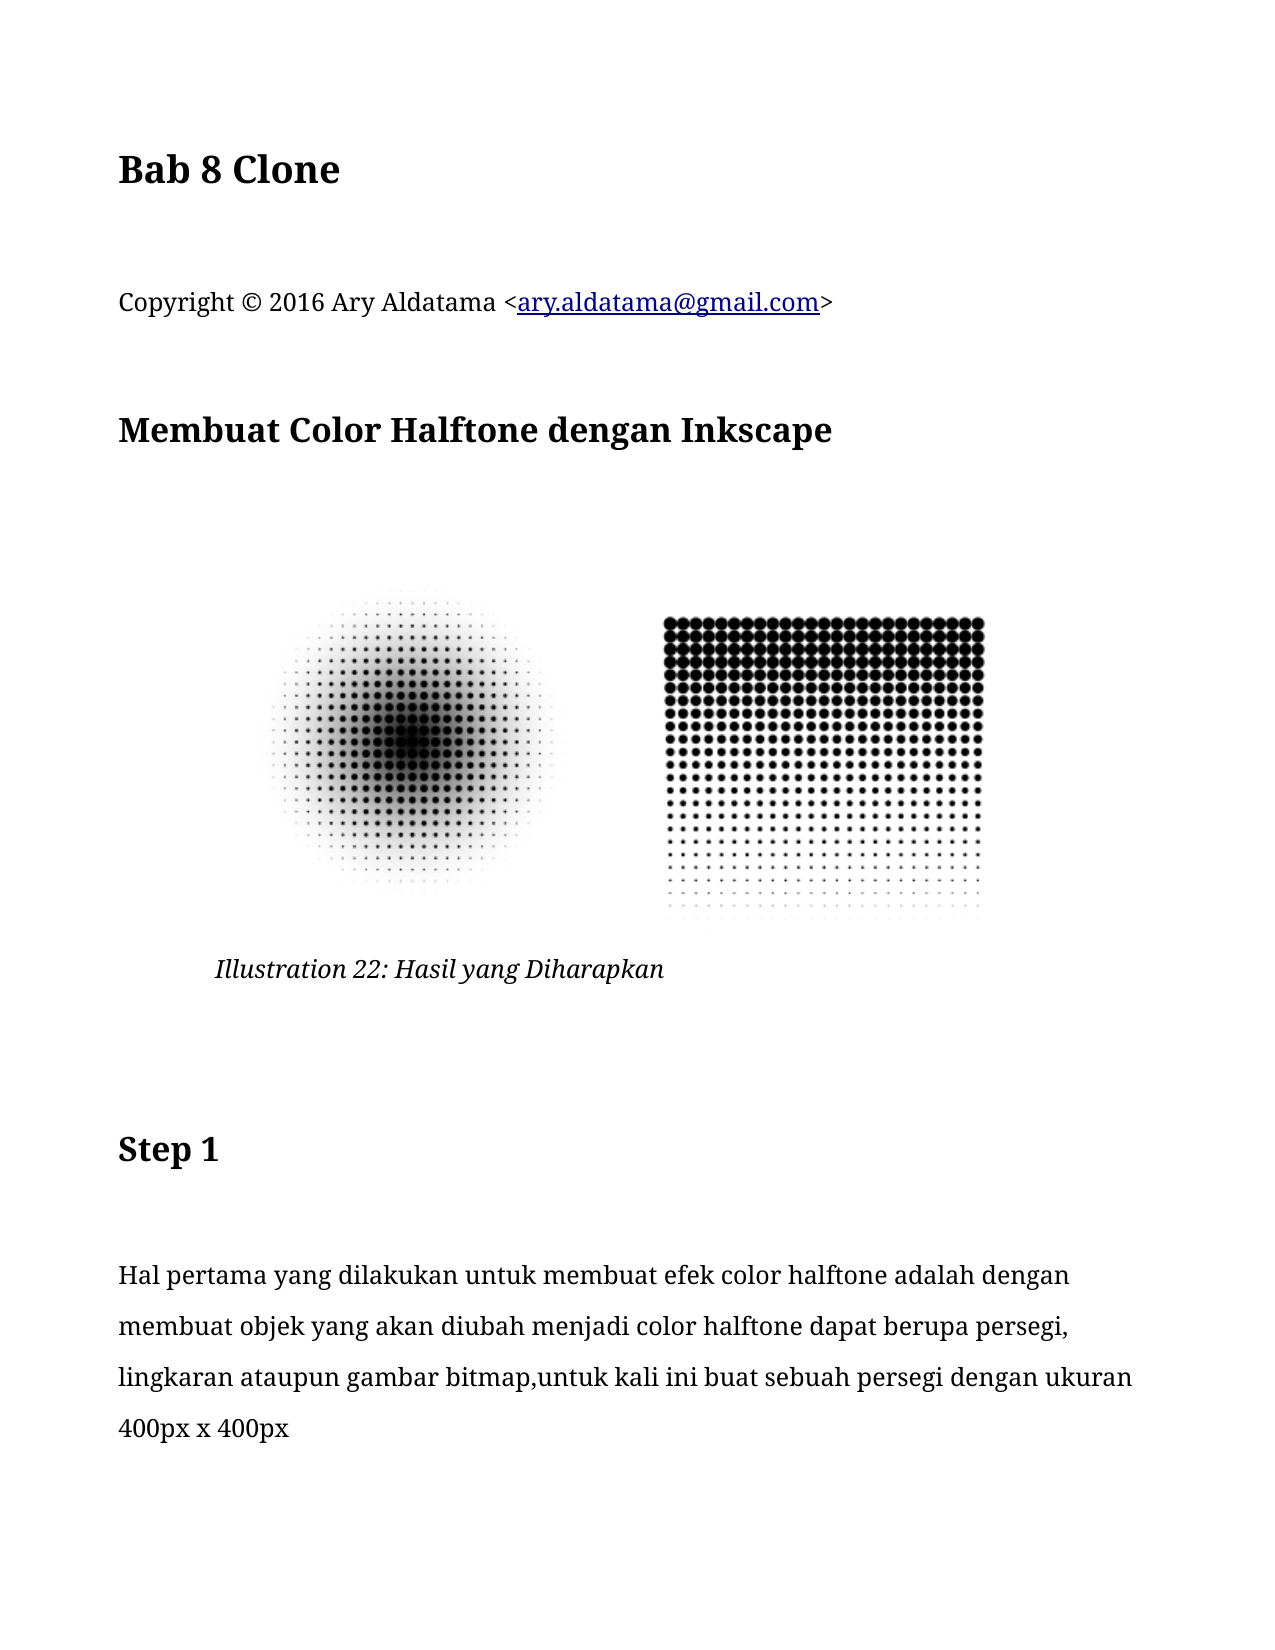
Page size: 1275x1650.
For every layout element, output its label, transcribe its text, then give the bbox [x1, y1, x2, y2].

text Illustration 22: Hasil yang Diharapkan [215, 952, 1007, 985]
text Copyright © 2016 Ary Aldatama <ary.aldatama@gmail.com> [118, 284, 1157, 318]
text Hal pertama yang dilakukan untuk membuat efek color halftone adalah dengan membuat objek yang akan diubah menjadi color halftone dapat berupa persegi, lingkaran ataupun gambar bitmap,untuk kali ini buat sebuah persegi dengan ukuran 400px x 400px [118, 1257, 1157, 1444]
subtitle Step 1 [118, 1125, 1157, 1171]
picture [215, 512, 1012, 952]
subtitle Membuat Color Halftone dengan Inkscape [118, 407, 1157, 453]
subtitle Bab 8 Clone [118, 143, 1157, 195]
